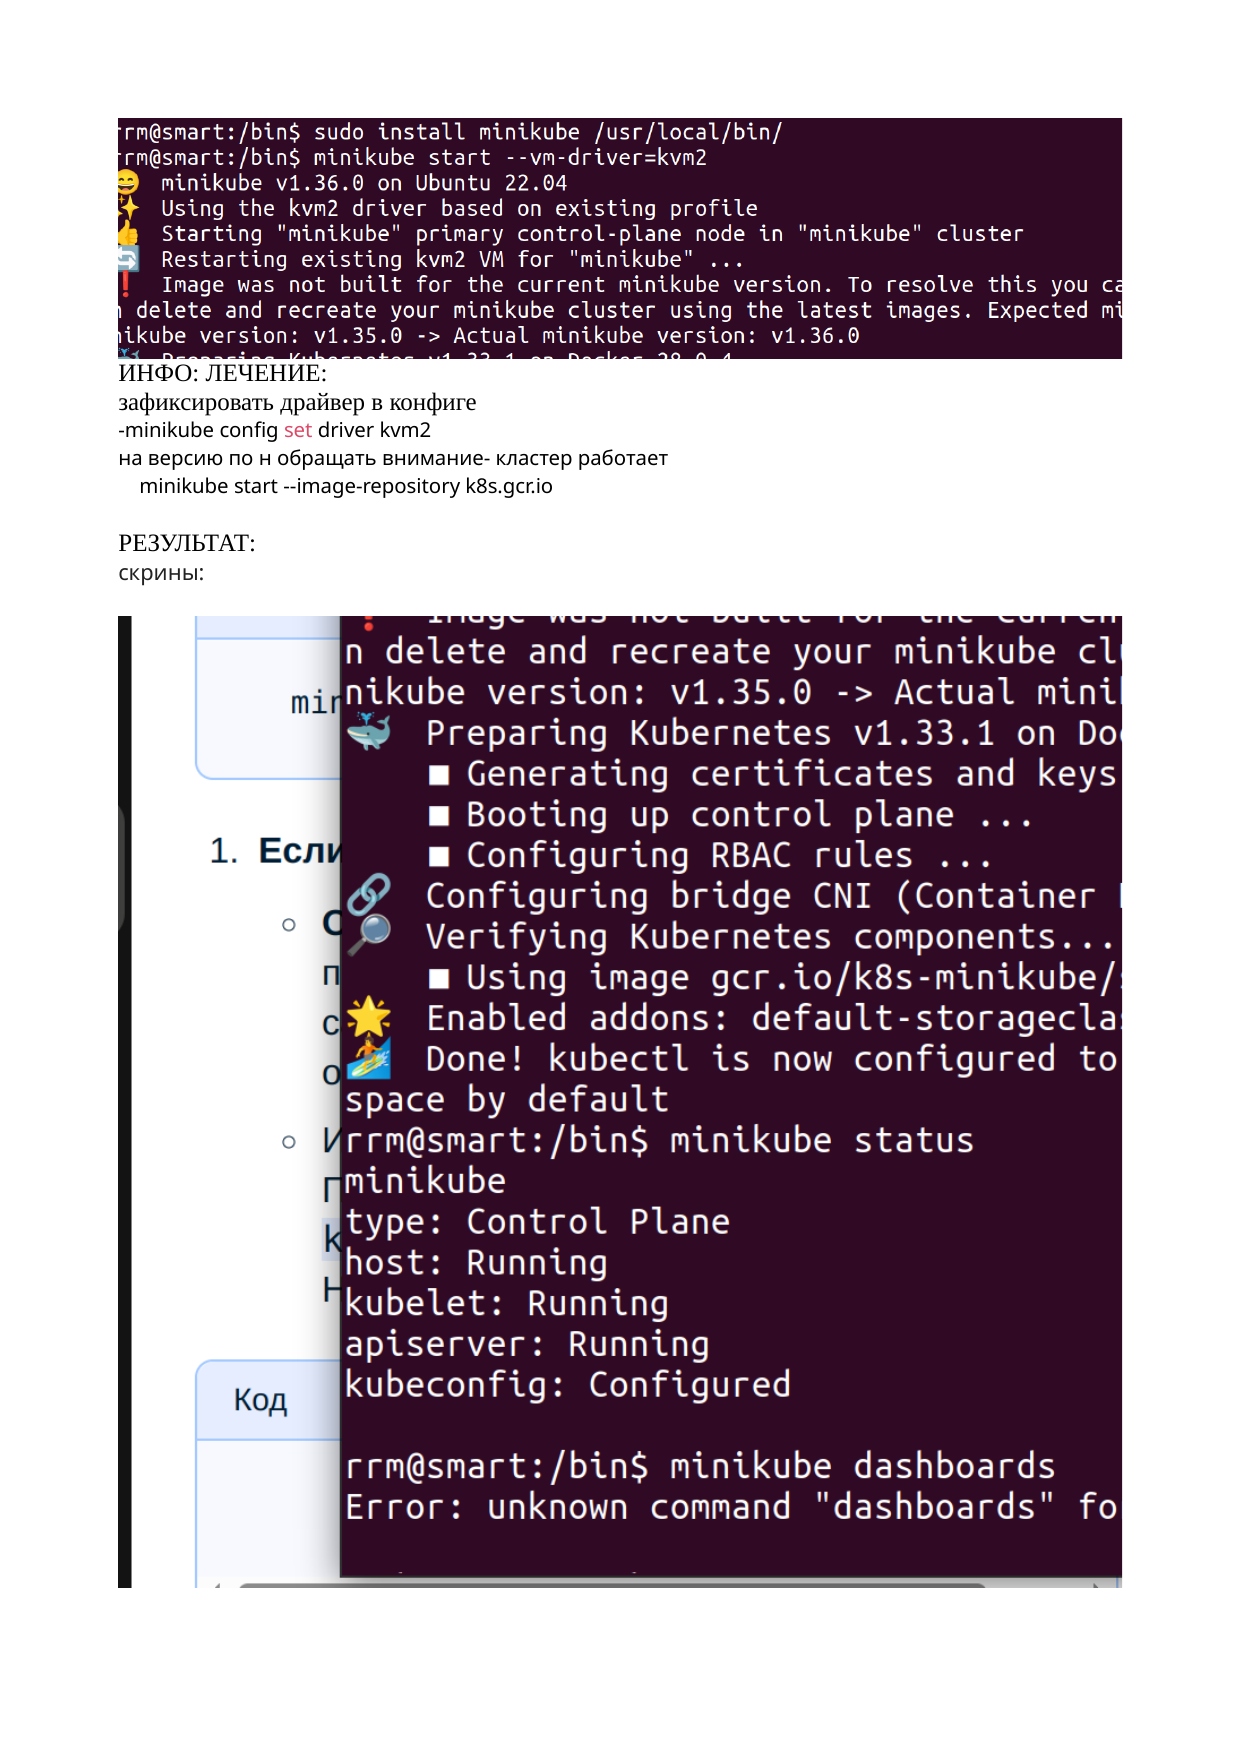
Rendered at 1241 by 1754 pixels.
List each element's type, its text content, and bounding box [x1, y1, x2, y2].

text зафиксировать драйвер в конфиге [118, 387, 1122, 416]
text ИНФО: ЛЕЧЕНИЕ: [118, 359, 1122, 387]
text скрины: [118, 557, 1122, 586]
text на версию по н обращать внимание- кластер работает [118, 444, 1122, 471]
picture [118, 616, 1123, 1588]
text minikube start --image-repository k8s.gcr.io [118, 471, 1122, 499]
text РЕЗУЛЬТАТ: [118, 528, 1122, 557]
picture [118, 118, 1123, 359]
text -minikube config set driver kvm2 [118, 416, 1122, 444]
